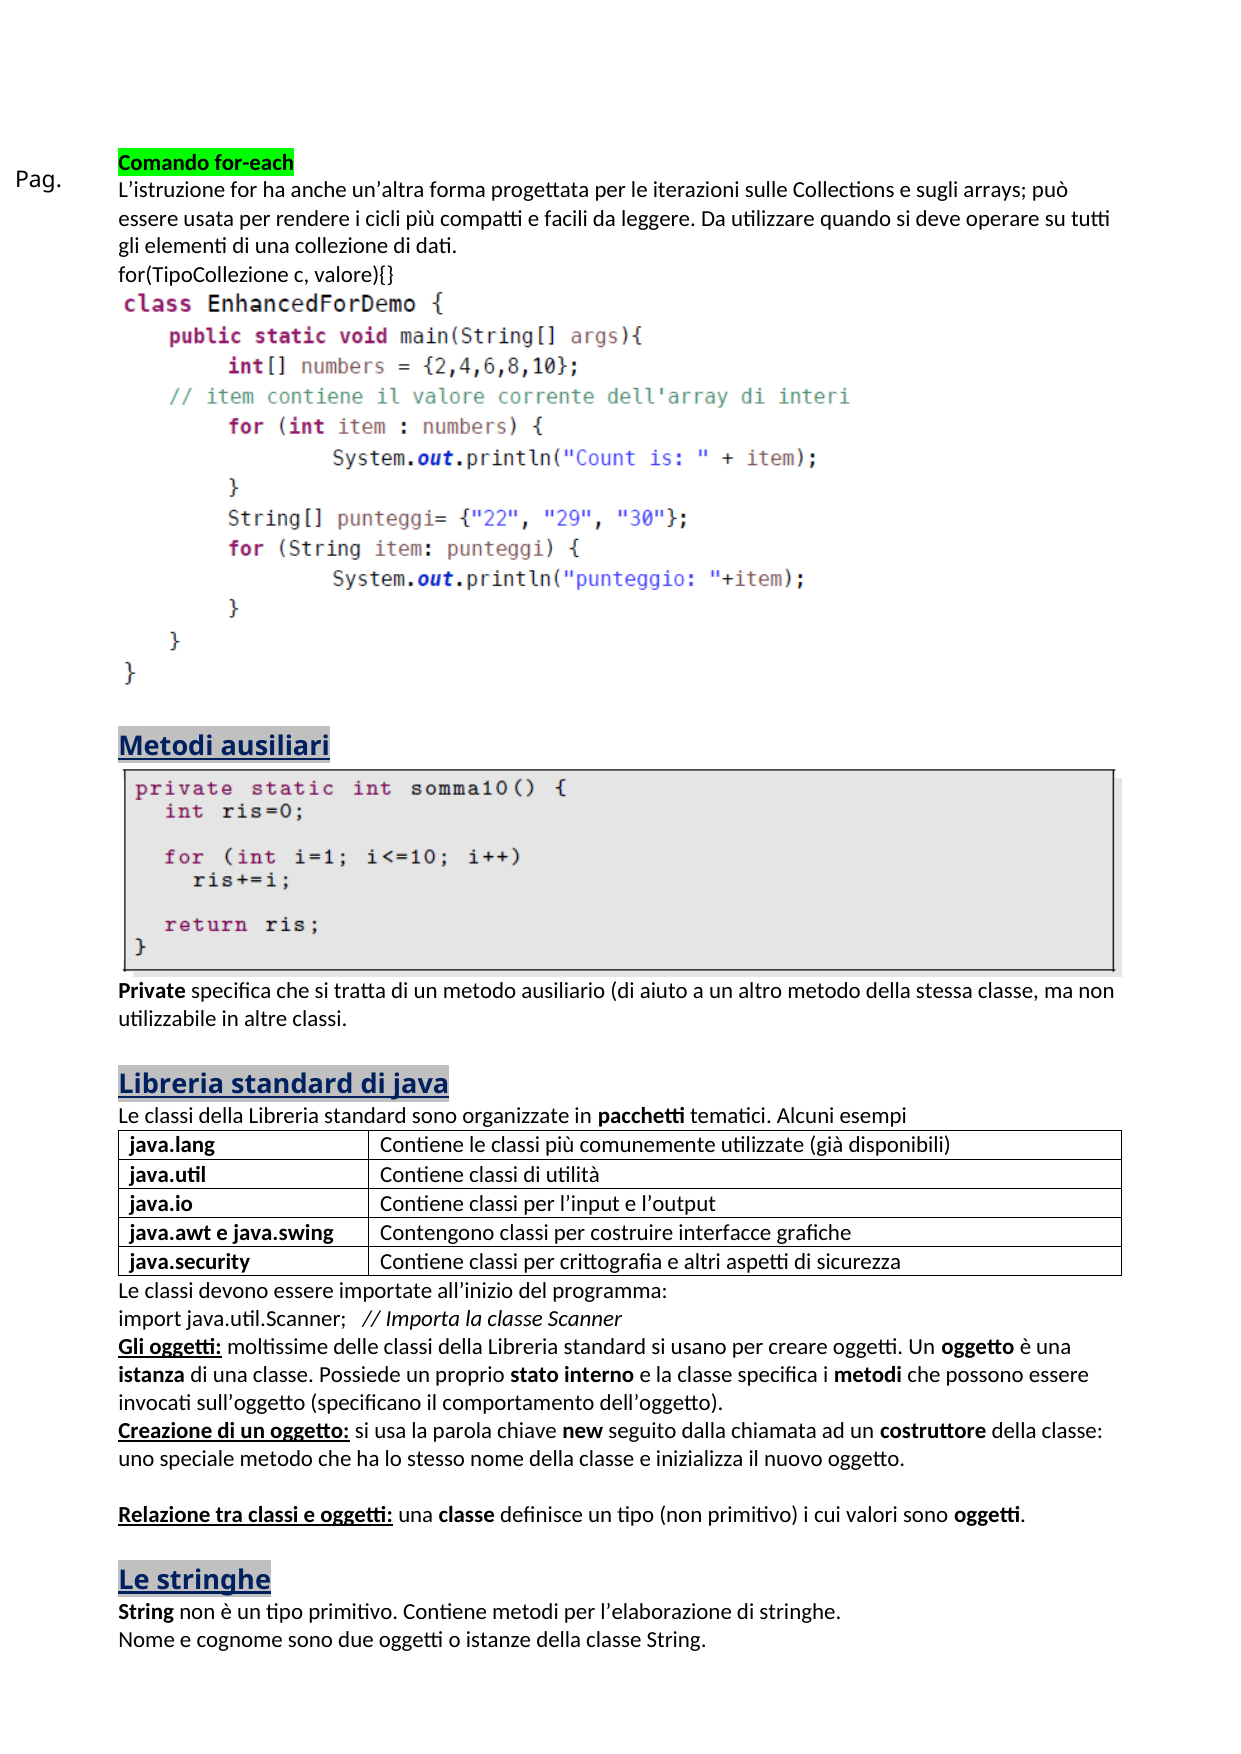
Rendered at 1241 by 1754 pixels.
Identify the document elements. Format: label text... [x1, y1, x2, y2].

subtitle Le stringhe [118, 1560, 1122, 1597]
table_cell Contiene classi per l’input e l’output [369, 1189, 1121, 1217]
table_cell java.util [119, 1160, 368, 1188]
text L’istruzione for ha anche un’altra forma progettata per le iterazioni sulle Collections e sugli arrays; può essere usata per rendere i cicli più compatti e facili da leggere. Da utilizzare quando si deve operare su tutti gli elementi di una collezione di dati. [118, 176, 1122, 260]
text Le classi devono essere importate all’inizio del programma: [118, 1276, 1122, 1304]
table_header Contiene le classi più comunemente utilizzate (già disponibili) [369, 1131, 1121, 1159]
table_cell java.security [119, 1247, 368, 1275]
text Relazione tra classi e oggetti: una classe definisce un tipo (non primitivo) i cui valori sono oggetti. [118, 1500, 1122, 1528]
text Nome e cognome sono due oggetti o istanze della classe String. [118, 1625, 1122, 1653]
text import java.util.Scanner; // Importa la classe Scanner [118, 1304, 1122, 1332]
table_header java.lang [119, 1131, 368, 1159]
text for(TipoCollezione c, valore){} [118, 260, 1122, 288]
subtitle Metodi ausiliari [118, 726, 1122, 763]
table_cell java.awt e java.swing [119, 1218, 368, 1246]
table_cell Contengono classi per costruire interfacce grafiche [369, 1218, 1121, 1246]
table_cell Contiene classi per crittografia e altri aspetti di sicurezza [369, 1247, 1121, 1275]
table_cell Contiene classi di utilità [369, 1160, 1121, 1188]
subtitle Libreria standard di java [118, 1065, 1122, 1102]
text Private specifica che si tratta di un metodo ausiliario (di aiuto a un altro metodo della stessa classe, ma non utilizzabile in altre classi. [118, 977, 1122, 1032]
text Gli oggetti: moltissime delle classi della Libreria standard si usano per creare oggetti. Un oggetto è una istanza di una classe. Possiede un proprio stato interno e la classe specifica i metodi che possono essere invocati sull’oggetto (specificano il comportamento dell’oggetto). [118, 1332, 1122, 1416]
text String non è un tipo primitivo. Contiene metodi per l’elaborazione di stringhe. [118, 1597, 1122, 1625]
text Comando for-each [118, 148, 1122, 176]
table_cell java.io [119, 1189, 368, 1217]
text Le classi della Libreria standard sono organizzate in pacchetti tematici. Alcuni esempi [118, 1102, 1122, 1129]
text Creazione di un oggetto: si usa la parola chiave new seguito dalla chiamata ad un costruttore della classe: uno speciale metodo che ha lo stesso nome della classe e inizializza il nuovo oggetto. [118, 1416, 1122, 1472]
